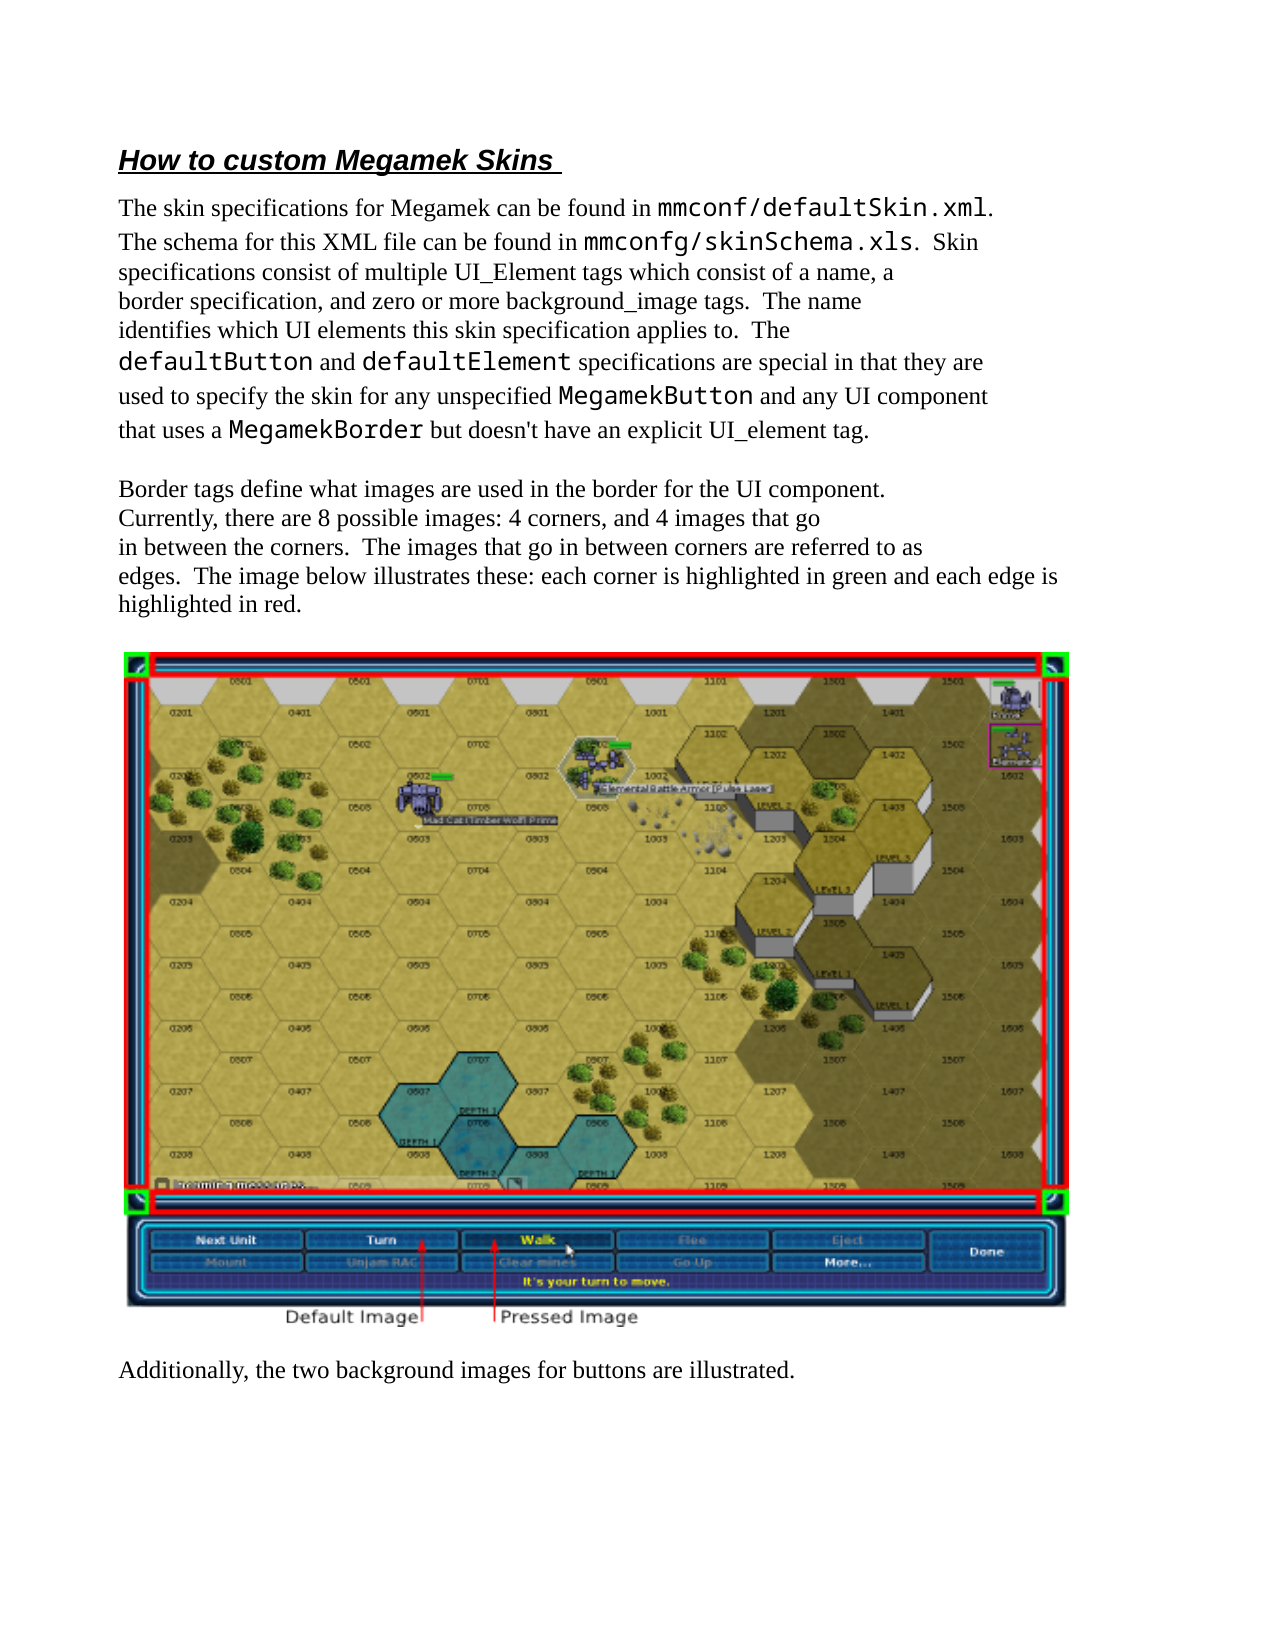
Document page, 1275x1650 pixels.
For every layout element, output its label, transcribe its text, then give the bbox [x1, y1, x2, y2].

text used to specify the skin for any unspecified MegamekButton and any UI component [118, 378, 1157, 412]
text The schema for this XML file can be found in mmconfg/skinSchema.xls. Skin [118, 223, 1157, 257]
text in between the corners. The images that go in between corners are referred to as [118, 532, 1157, 561]
text Currently, there are 8 possible images: 4 corners, and 4 images that go [118, 503, 1157, 532]
text edges. The image below illustrates these: each corner is highlighted in green and each edge is highlighted in red. [118, 561, 1157, 618]
text Border tags define what images are used in the border for the UI component. [118, 474, 1157, 503]
text The skin specifications for Megamek can be found in mmconf/defaultSkin.xml. [118, 189, 1157, 223]
text border specification, and zero or more background_image tags. The name [118, 286, 1157, 315]
text Additionally, the two background images for buttons are illustrated. [118, 1355, 1157, 1384]
text defaultButton and defaultElement specifications are special in that they are [118, 343, 1157, 378]
text that uses a MegamekBorder but doesn't have an explicit UI_element tag. [118, 412, 1157, 446]
text specifications consist of multiple UI_Element tags which consist of a name, a [118, 257, 1157, 286]
subtitle How to custom Megamek Skins [118, 143, 1157, 177]
picture [123, 652, 1069, 1327]
text identifies which UI elements this skin specification applies to. The [118, 315, 1157, 343]
